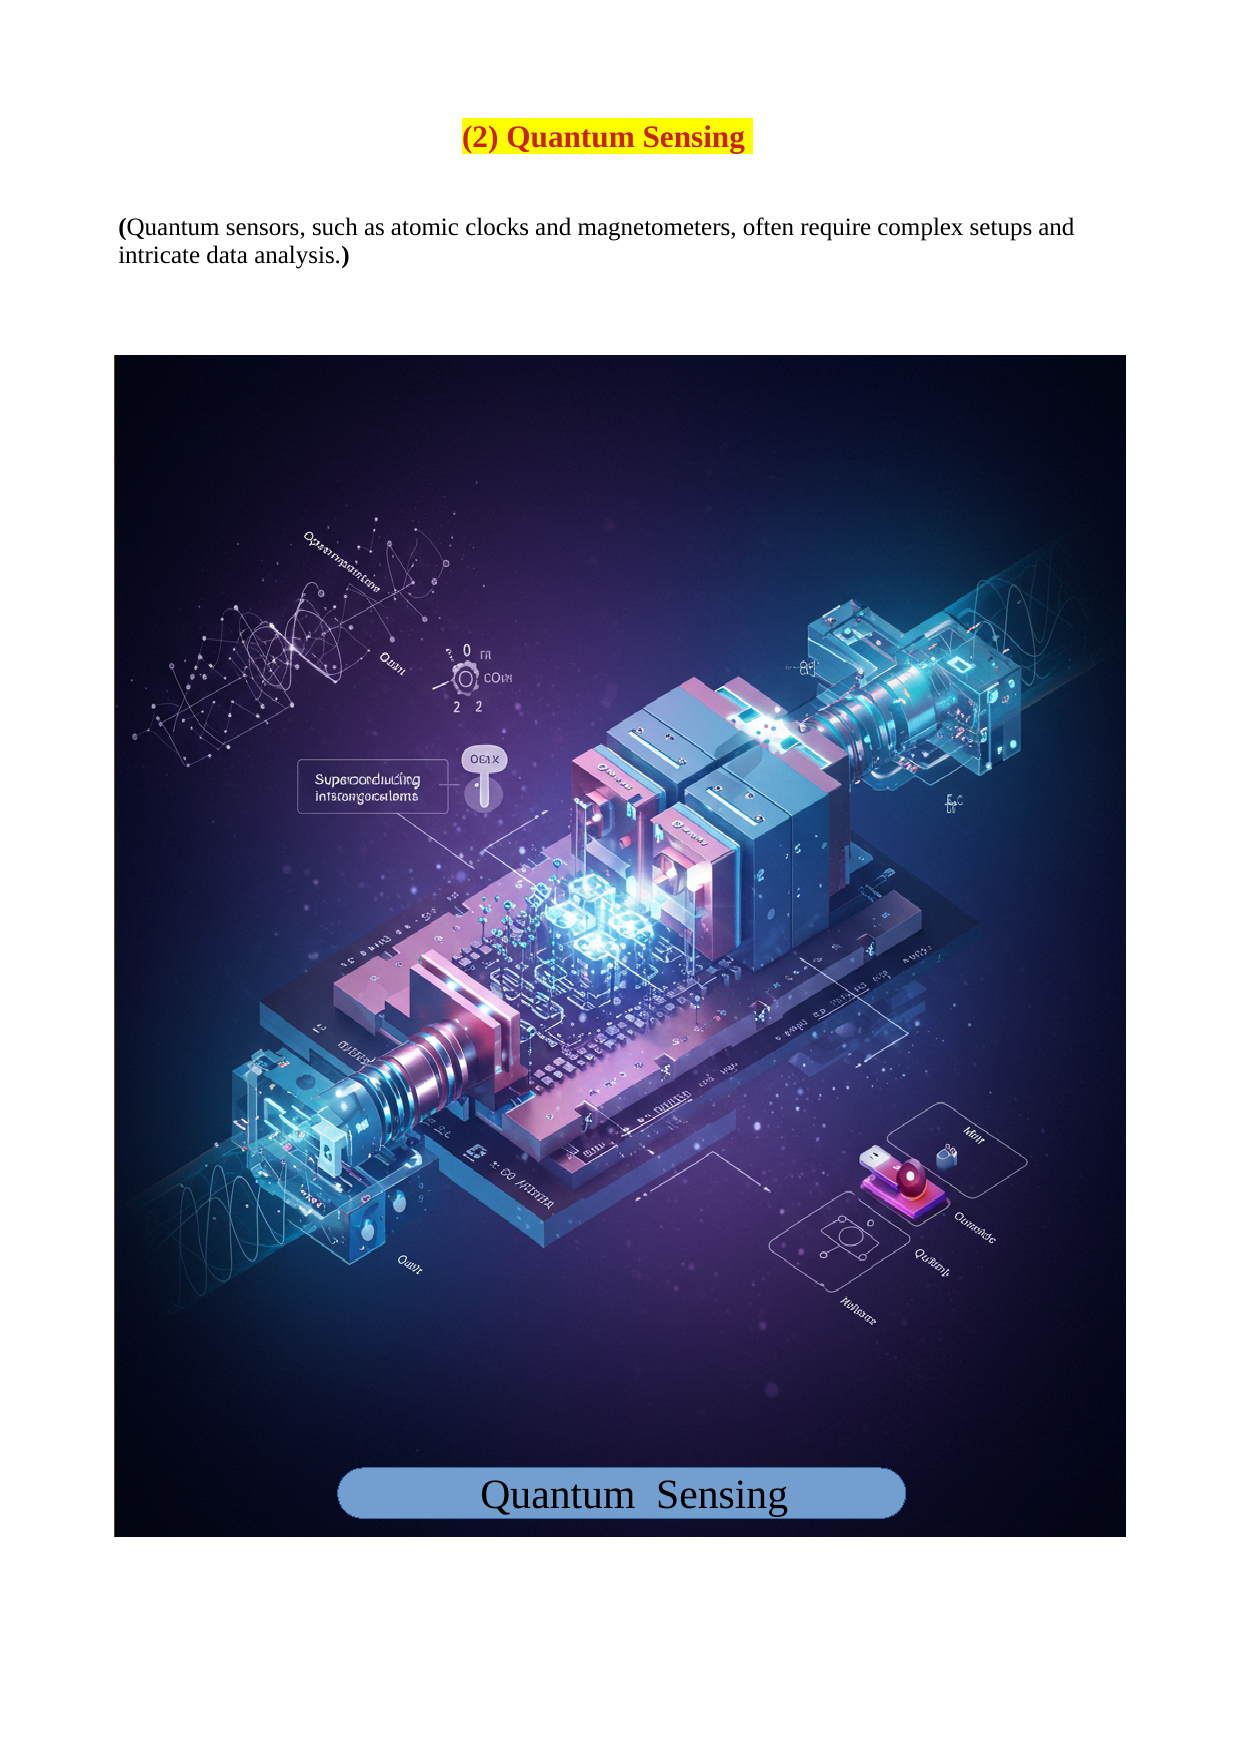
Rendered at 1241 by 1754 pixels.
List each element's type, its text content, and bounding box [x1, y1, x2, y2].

text (2) Quantum Sensing (Quantum sensors, such as atomic clocks and magnetometers, often require complex setups and intricate data analysis.) [118, 118, 1122, 355]
text [118, 1537, 1122, 1623]
picture [114, 355, 1126, 1537]
